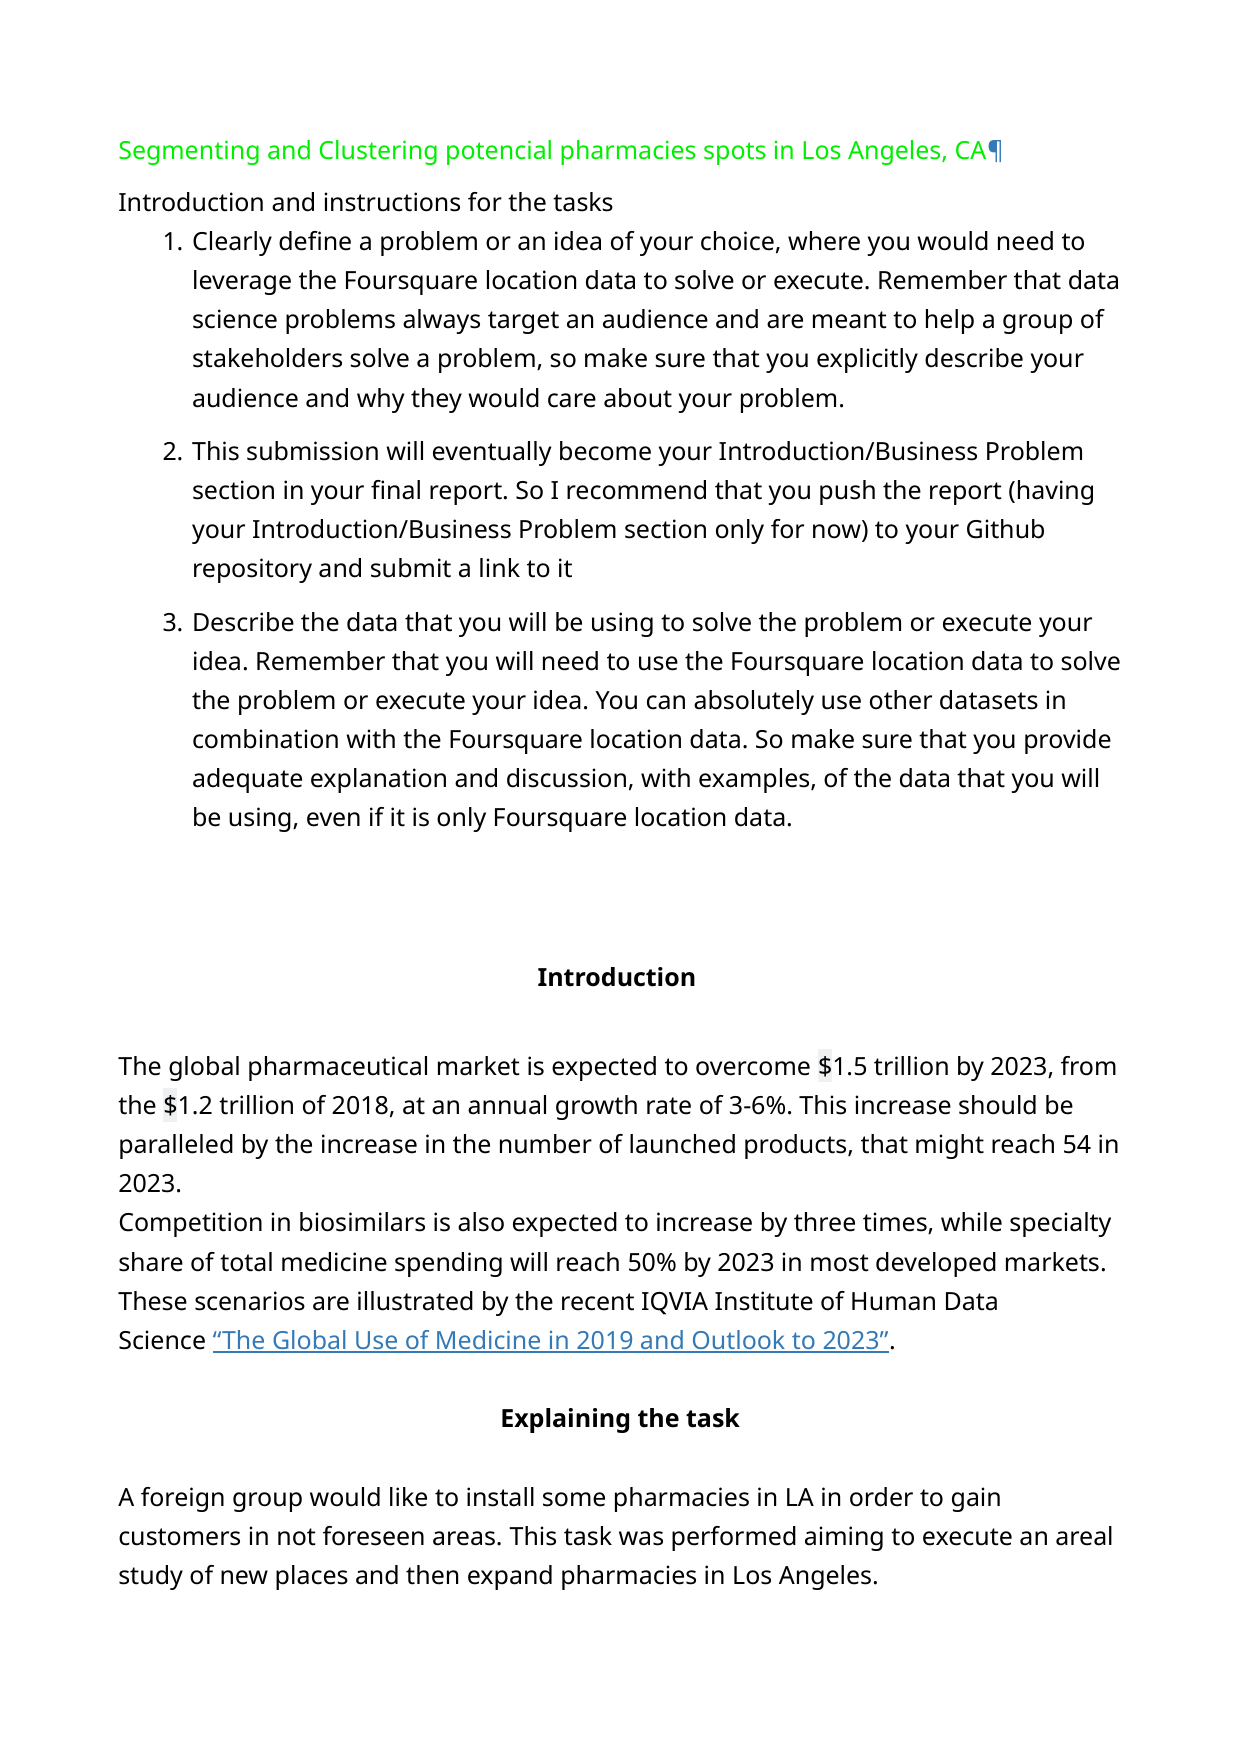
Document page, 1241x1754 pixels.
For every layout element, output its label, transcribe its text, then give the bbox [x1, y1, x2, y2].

subtitle Explaining the task [118, 1401, 1122, 1435]
list This submission will eventually become your Introduction/Business Problem section in your final report. So I recommend that you push the report (having your Introduction/Business Problem section only for now) to your Github repository and submit a link to it [162, 433, 1122, 585]
list Describe the data that you will be using to solve the problem or execute your idea. Remember that you will need to use the Foursquare location data to solve the problem or execute your idea. You can absolutely use other datasets in combination with the Foursquare location data. So make sure that you provide adequate explanation and discussion, with examples, of the data that you will be using, even if it is only Foursquare location data. [162, 604, 1122, 834]
subtitle Introduction and instructions for the tasks [118, 184, 1122, 218]
subtitle The global pharmaceutical market is expected to overcome $1.5 trillion by 2023, from the $1.2 trillion of 2018, at an annual growth rate of 3-6%. This increase should be paralleled by the increase in the number of launched products, that might reach 54 in 2023. [118, 1048, 1122, 1200]
subtitle Segmenting and Clustering potencial pharmacies spots in Los Angeles, CA¶ [118, 133, 1122, 167]
list Clearly define a problem or an idea of your choice, where you would need to leverage the Foursquare location data to solve or execute. Remember that data science problems always target an audience and are meant to help a group of stakeholders solve a problem, so make sure that you explicitly describe your audience and why they would care about your problem. [162, 223, 1122, 414]
subtitle Competition in biosimilars is also expected to increase by three times, while specialty share of total medicine spending will reach 50% by 2023 in most developed markets. [118, 1205, 1122, 1278]
subtitle A foreign group would like to install some pharmacies in LA in order to gain customers in not foreseen areas. This task was performed aiming to execute an areal study of new places and then expand pharmacies in Los Angeles. [118, 1479, 1122, 1592]
subtitle Introduction [118, 960, 1122, 994]
subtitle These scenarios are illustrated by the recent IQVIA Institute of Human Data Science “The Global Use of Medicine in 2019 and Outlook to 2023”. [118, 1283, 1122, 1357]
